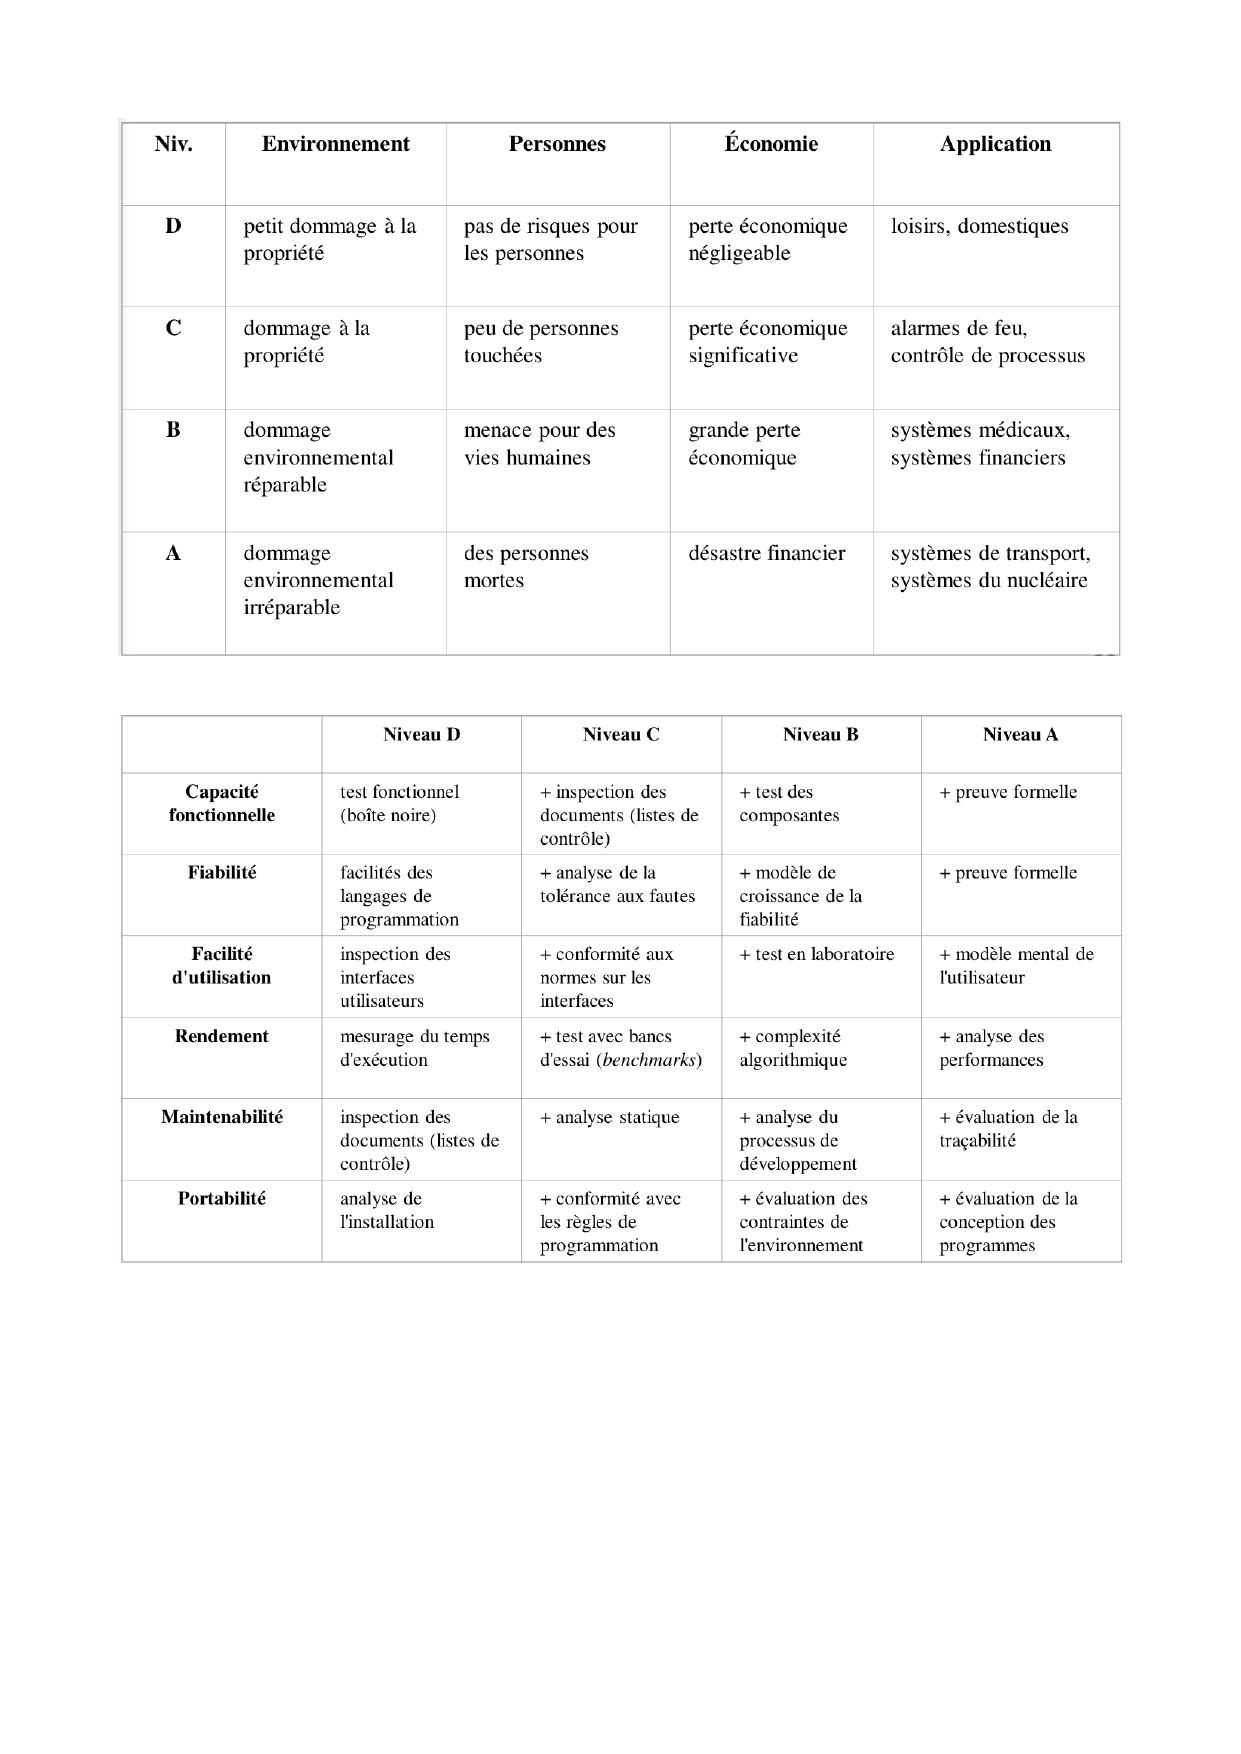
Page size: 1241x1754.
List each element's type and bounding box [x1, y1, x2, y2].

picture [118, 118, 1123, 656]
picture [118, 713, 1123, 1263]
